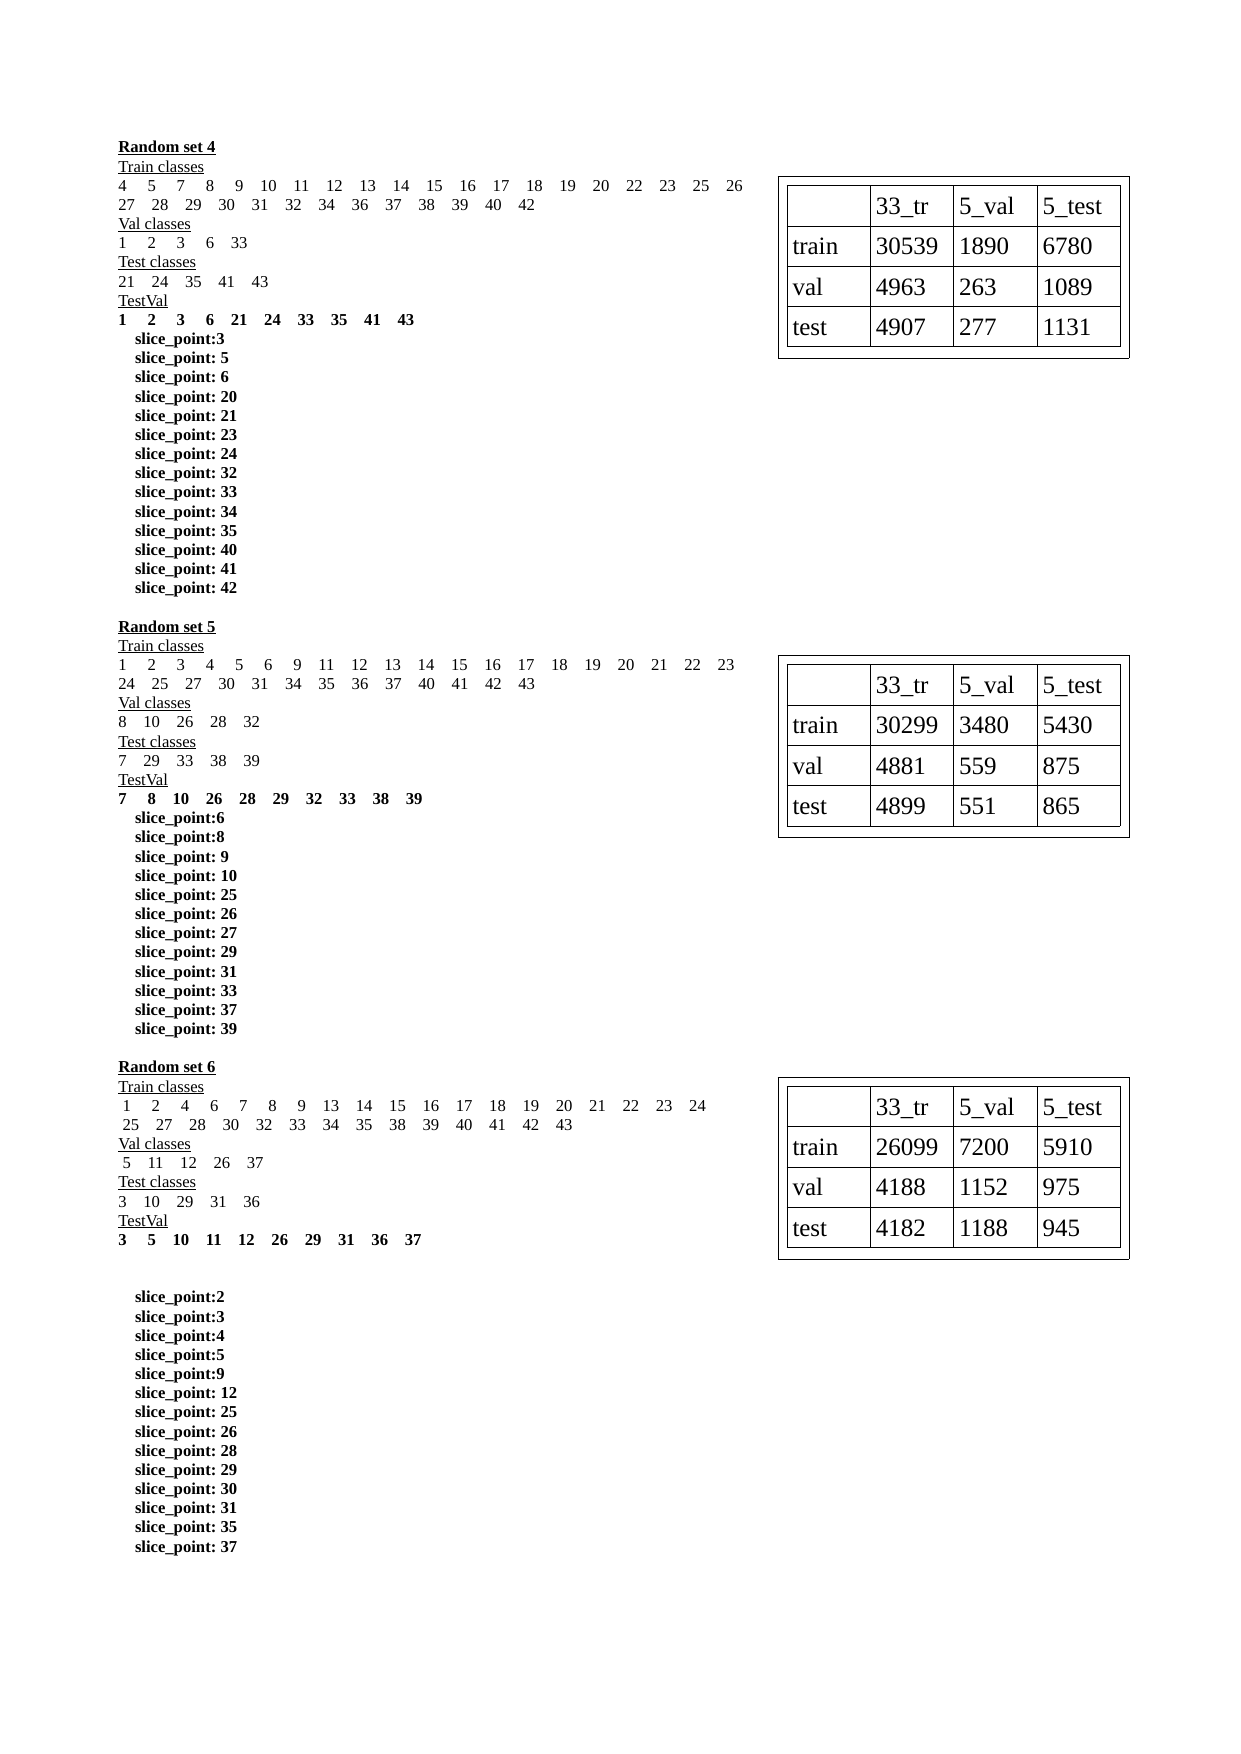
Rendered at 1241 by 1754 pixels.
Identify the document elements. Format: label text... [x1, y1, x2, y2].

table_cell test [788, 1208, 870, 1247]
table_cell 1890 [954, 227, 1037, 266]
text slice_point: 24 [118, 444, 1122, 463]
text 7 29 33 38 39 [118, 751, 778, 770]
table_cell 865 [1038, 786, 1120, 826]
text Train classes [118, 156, 1122, 176]
text slice_point: 10 [118, 866, 1122, 885]
text slice_point: 35 [118, 1517, 1122, 1536]
table_cell 551 [954, 786, 1037, 826]
text slice_point: 29 [118, 1460, 1122, 1479]
text slice_point: 26 [118, 904, 1122, 923]
table_header 5_val [954, 186, 1037, 226]
table_cell 7200 [954, 1127, 1037, 1167]
table_cell 5910 [1038, 1127, 1120, 1167]
text TestVal [118, 291, 778, 310]
text slice_point: 20 [118, 386, 1122, 406]
table_cell 4899 [871, 786, 953, 826]
text slice_point: 5 [118, 348, 1122, 367]
text Val classes [118, 693, 778, 712]
text slice_point:4 [118, 1326, 1122, 1345]
table_cell 4188 [871, 1168, 953, 1207]
text 25 27 28 30 32 33 34 35 38 39 40 41 42 43 [118, 1115, 778, 1134]
text Test classes [118, 252, 778, 271]
text slice_point: 26 [118, 1421, 1122, 1441]
table_cell val [788, 267, 870, 306]
text Train classes [118, 636, 1122, 655]
table_cell val [788, 746, 870, 785]
table_cell 6780 [1038, 227, 1120, 266]
table_header 5_test [1038, 1087, 1120, 1126]
table_header 33_tr [871, 1087, 953, 1126]
table_header [788, 665, 870, 705]
text [779, 177, 1129, 358]
table_cell 30539 [871, 227, 953, 266]
table_cell 1188 [954, 1208, 1037, 1247]
text 3 10 29 31 36 [118, 1191, 778, 1211]
text slice_point: 33 [118, 482, 1122, 501]
text slice_point: 34 [118, 501, 1122, 521]
text slice_point: 28 [118, 1441, 1122, 1460]
table_cell 3480 [954, 706, 1037, 745]
text Test classes [118, 1172, 778, 1191]
text 5 11 12 26 37 [118, 1153, 778, 1172]
text slice_point: 23 [118, 425, 1122, 444]
text Val classes [118, 1134, 778, 1153]
text slice_point: 31 [118, 961, 1122, 981]
text Random set 4 [118, 137, 1122, 156]
table_cell 4907 [871, 307, 953, 346]
text slice_point: 21 [118, 406, 1122, 425]
text slice_point: 27 [118, 923, 1122, 942]
table_cell 30299 [871, 706, 953, 745]
text 1 2 3 6 33 [118, 233, 778, 252]
text 1 2 3 4 5 6 9 11 12 13 14 15 16 17 18 19 20 21 22 23 24 25 27 30 31 34 35 36 37 40 41 42 43 [118, 655, 778, 693]
text TestVal [118, 770, 778, 789]
text Random set 5 [118, 616, 1122, 636]
text Test classes [118, 731, 778, 751]
text 4 5 7 8 9 10 11 12 13 14 15 16 17 18 19 20 22 23 25 26 27 28 29 30 31 32 34 36 37 38 39 40 42 [118, 176, 778, 214]
table_cell 559 [954, 746, 1037, 785]
text Random set 6 [118, 1057, 1122, 1076]
text slice_point: 12 [118, 1383, 1122, 1402]
table_cell 975 [1038, 1168, 1120, 1207]
text TestVal [118, 1211, 778, 1230]
text slice_point: 40 [118, 540, 1122, 559]
text slice_point: 33 [118, 981, 1122, 1000]
text slice_point:5 [118, 1345, 1122, 1364]
text slice_point: 39 [118, 1019, 1122, 1038]
table_header 5_test [1038, 665, 1120, 705]
text slice_point: 42 [118, 578, 1122, 597]
text [779, 656, 1129, 837]
text Val classes [118, 214, 778, 233]
text slice_point: 9 [118, 846, 1122, 866]
text 3 5 10 11 12 26 29 31 36 37 [118, 1230, 778, 1249]
text [779, 1078, 1129, 1259]
text slice_point: 29 [118, 942, 1122, 961]
table_cell 945 [1038, 1208, 1120, 1247]
table_cell 1152 [954, 1168, 1037, 1207]
text 1 2 3 6 21 24 33 35 41 43 [118, 310, 778, 329]
table_cell test [788, 307, 870, 346]
table_cell 4963 [871, 267, 953, 306]
text slice_point: 25 [118, 1402, 1122, 1421]
table_cell 4881 [871, 746, 953, 785]
text 1 2 4 6 7 8 9 13 14 15 16 17 18 19 20 21 22 23 24 [118, 1096, 778, 1115]
text slice_point: 37 [118, 1000, 1122, 1019]
table_header [788, 186, 870, 226]
table_cell train [788, 227, 870, 266]
text 21 24 35 41 43 [118, 271, 778, 291]
text slice_point:3 [118, 1306, 1122, 1326]
table_header 5_val [954, 1087, 1037, 1126]
text slice_point:9 [118, 1364, 1122, 1383]
table_cell 1089 [1038, 267, 1120, 306]
table_cell test [788, 786, 870, 826]
table_header 33_tr [871, 665, 953, 705]
table_cell 875 [1038, 746, 1120, 785]
text 7 8 10 26 28 29 32 33 38 39 [118, 789, 778, 808]
text Train classes [118, 1076, 1122, 1096]
table_cell 263 [954, 267, 1037, 306]
text slice_point: 31 [118, 1498, 1122, 1517]
table_cell 1131 [1038, 307, 1120, 346]
text slice_point: 32 [118, 463, 1122, 482]
table_cell 26099 [871, 1127, 953, 1167]
text slice_point: 37 [118, 1536, 1122, 1556]
text slice_point:6 [118, 808, 778, 827]
table_header [788, 1087, 870, 1126]
table_cell 5430 [1038, 706, 1120, 745]
text slice_point:2 [118, 1287, 1122, 1306]
text slice_point: 35 [118, 521, 1122, 540]
table_cell 4182 [871, 1208, 953, 1247]
table_header 5_test [1038, 186, 1120, 226]
text slice_point: 30 [118, 1479, 1122, 1498]
text 8 10 26 28 32 [118, 712, 778, 731]
text slice_point:3 [118, 329, 778, 348]
text slice_point:8 [118, 827, 1122, 846]
table_cell train [788, 706, 870, 745]
table_header 33_tr [871, 186, 953, 226]
text slice_point: 41 [118, 559, 1122, 578]
table_cell val [788, 1168, 870, 1207]
table_cell train [788, 1127, 870, 1167]
table_header 5_val [954, 665, 1037, 705]
text slice_point: 6 [118, 367, 1122, 386]
text slice_point: 25 [118, 885, 1122, 904]
table_cell 277 [954, 307, 1037, 346]
